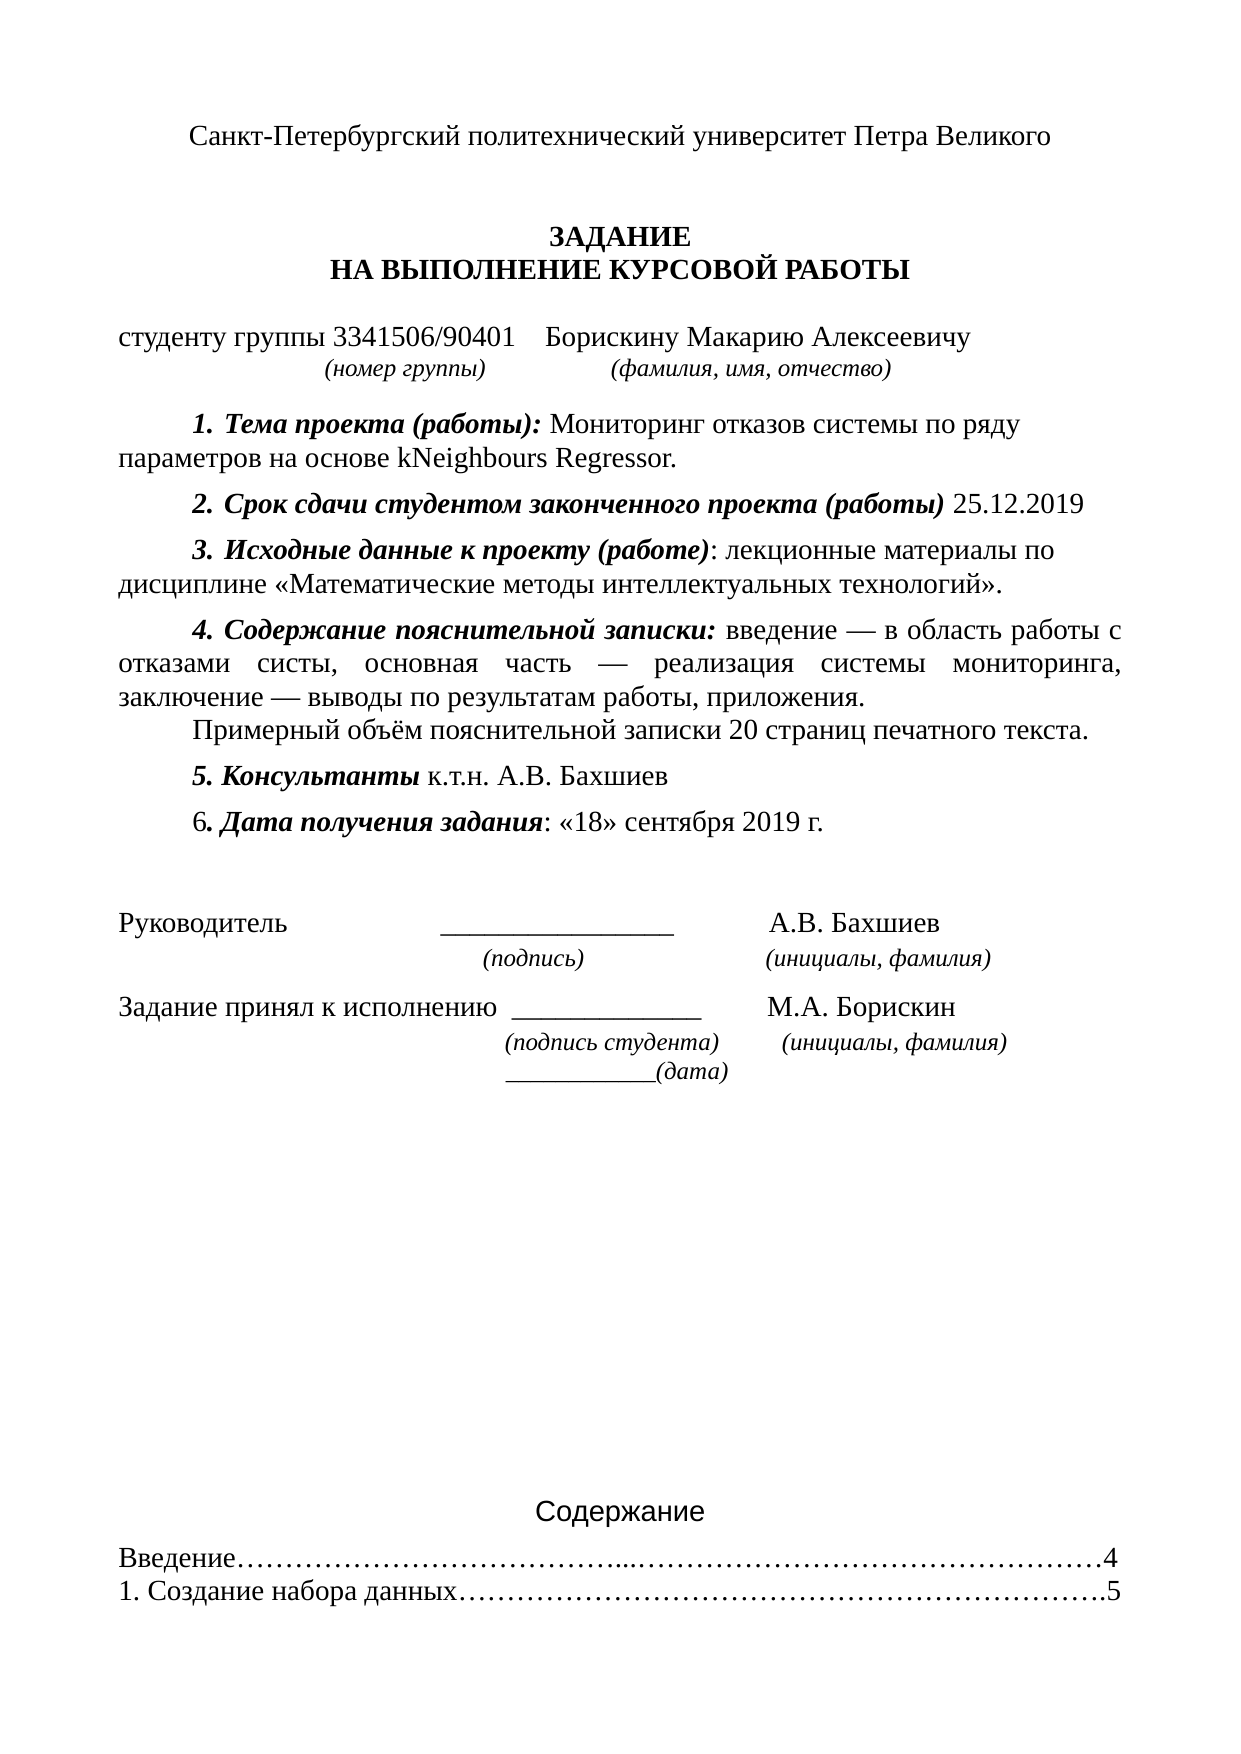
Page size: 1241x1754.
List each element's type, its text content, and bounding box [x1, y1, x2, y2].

text ЗАДАНИЕ [118, 219, 1122, 252]
text (подпись студента) (инициалы, фамилия) [118, 1023, 1122, 1056]
text ____________(дата) [118, 1056, 1122, 1085]
text 6. Дата получения задания: «18» сентября 2019 г. [118, 804, 1122, 838]
text Задание принял к исполнению _____________ М.А. Борискин [118, 989, 1122, 1023]
text 5. Консультанты к.т.н. А.В. Бахшиев [118, 758, 1122, 792]
text 1. Тема проекта (работы): Мониторинг отказов системы по ряду параметров на основе kNeighbours Regressor. [118, 407, 1122, 474]
text НА ВЫПолнение курсовой работы [118, 252, 1122, 286]
text (подпись) (инициалы, фамилия) [118, 939, 1122, 972]
subtitle Содержание [118, 1494, 1122, 1527]
text 3. Исходные данные к проекту (работе): лекционные материалы по дисциплине «Математические методы интеллектуальных технологий». [118, 532, 1122, 599]
text Примерный объём пояснительной записки 20 страниц печатного текста. [118, 712, 1122, 746]
text Введение…………………………………...…………………………………………4 [118, 1540, 1122, 1573]
text студенту группы 3341506/90401 Борискину Макарию Алексеевичу [118, 319, 1122, 353]
text Санкт-Петербургский политехнический университет Петра Великого [118, 118, 1122, 152]
text (номер группы) (фамилия, имя, отчество) [324, 353, 1122, 382]
text 1. Создание набора данных………………………………………………………….5 [118, 1573, 1122, 1607]
text 4. Содержание пояснительной записки: введение — в область работы с отказами систы, основная часть — реализация системы мониторинга, заключение — выводы по результатам работы, приложения. [118, 612, 1122, 712]
text Руководитель ________________ А.В. Бахшиев [118, 905, 1122, 939]
text 2. Срок сдачи студентом законченного проекта (работы) 25.12.2019 [118, 486, 1122, 520]
